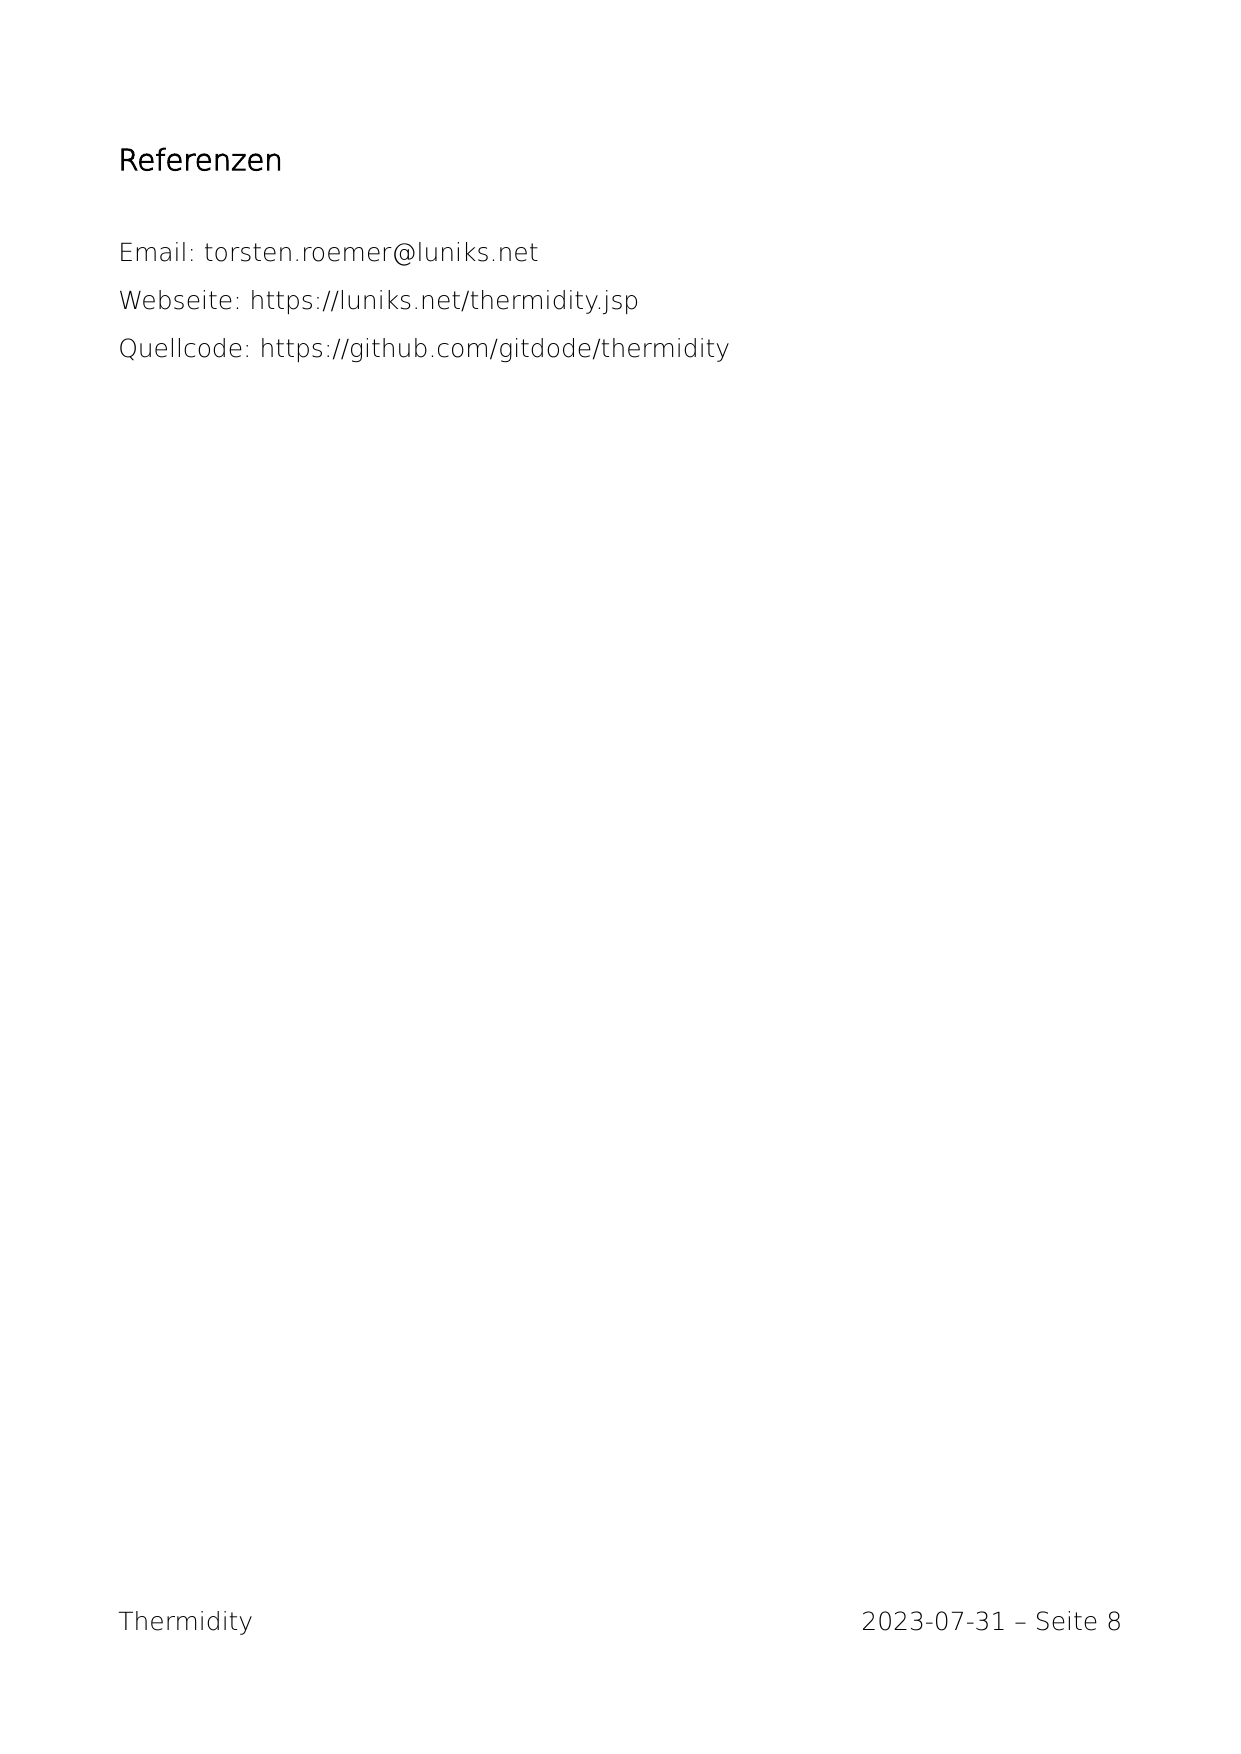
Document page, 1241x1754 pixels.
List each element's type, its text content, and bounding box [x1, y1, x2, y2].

subtitle Referenzen [118, 143, 1122, 177]
text Webseite: https://luniks.net/thermidity.jsp [118, 286, 1122, 315]
text Quellcode: https://github.com/gitdode/thermidity [118, 334, 1122, 397]
text Email: torsten.roemer@luniks.net [118, 238, 1122, 267]
